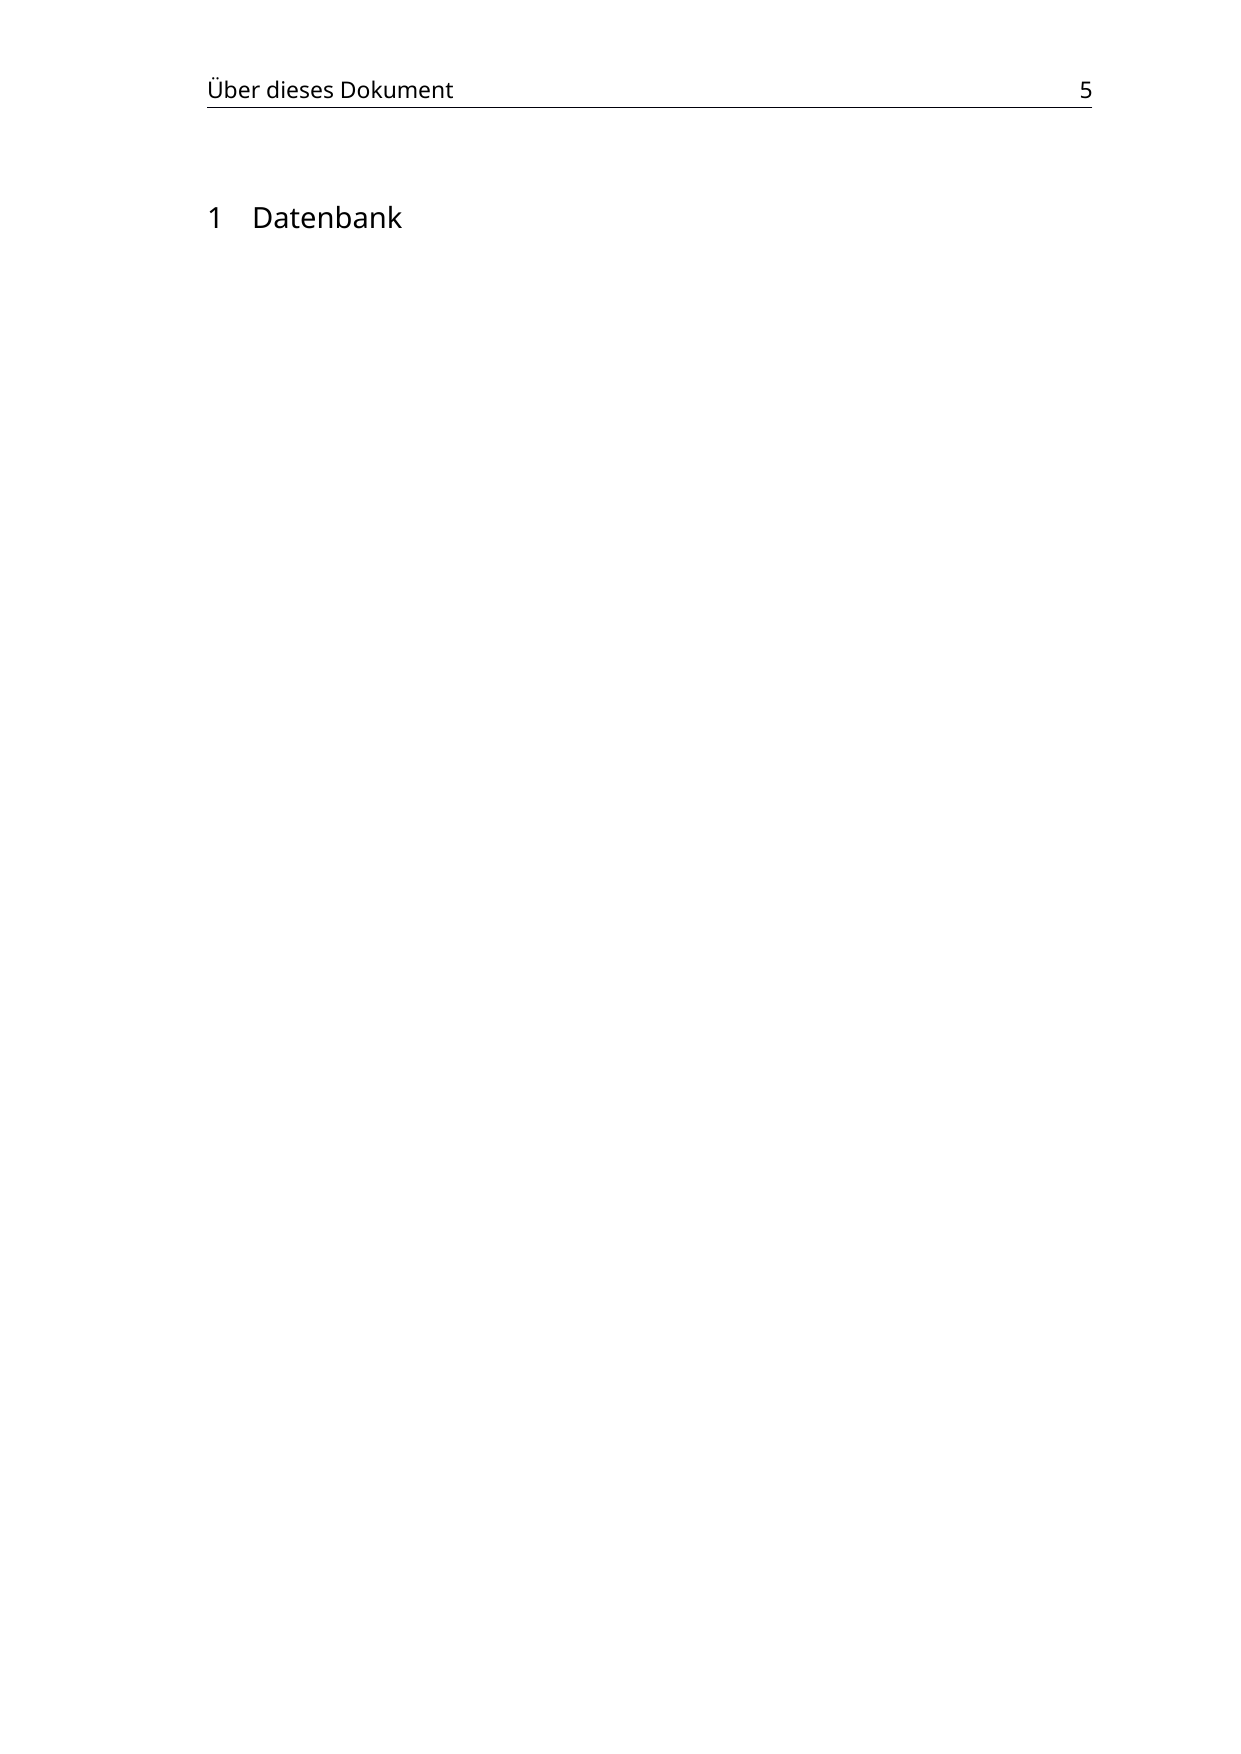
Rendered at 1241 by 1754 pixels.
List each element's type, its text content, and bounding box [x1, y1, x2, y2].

subtitle Datenbank [207, 198, 1092, 237]
